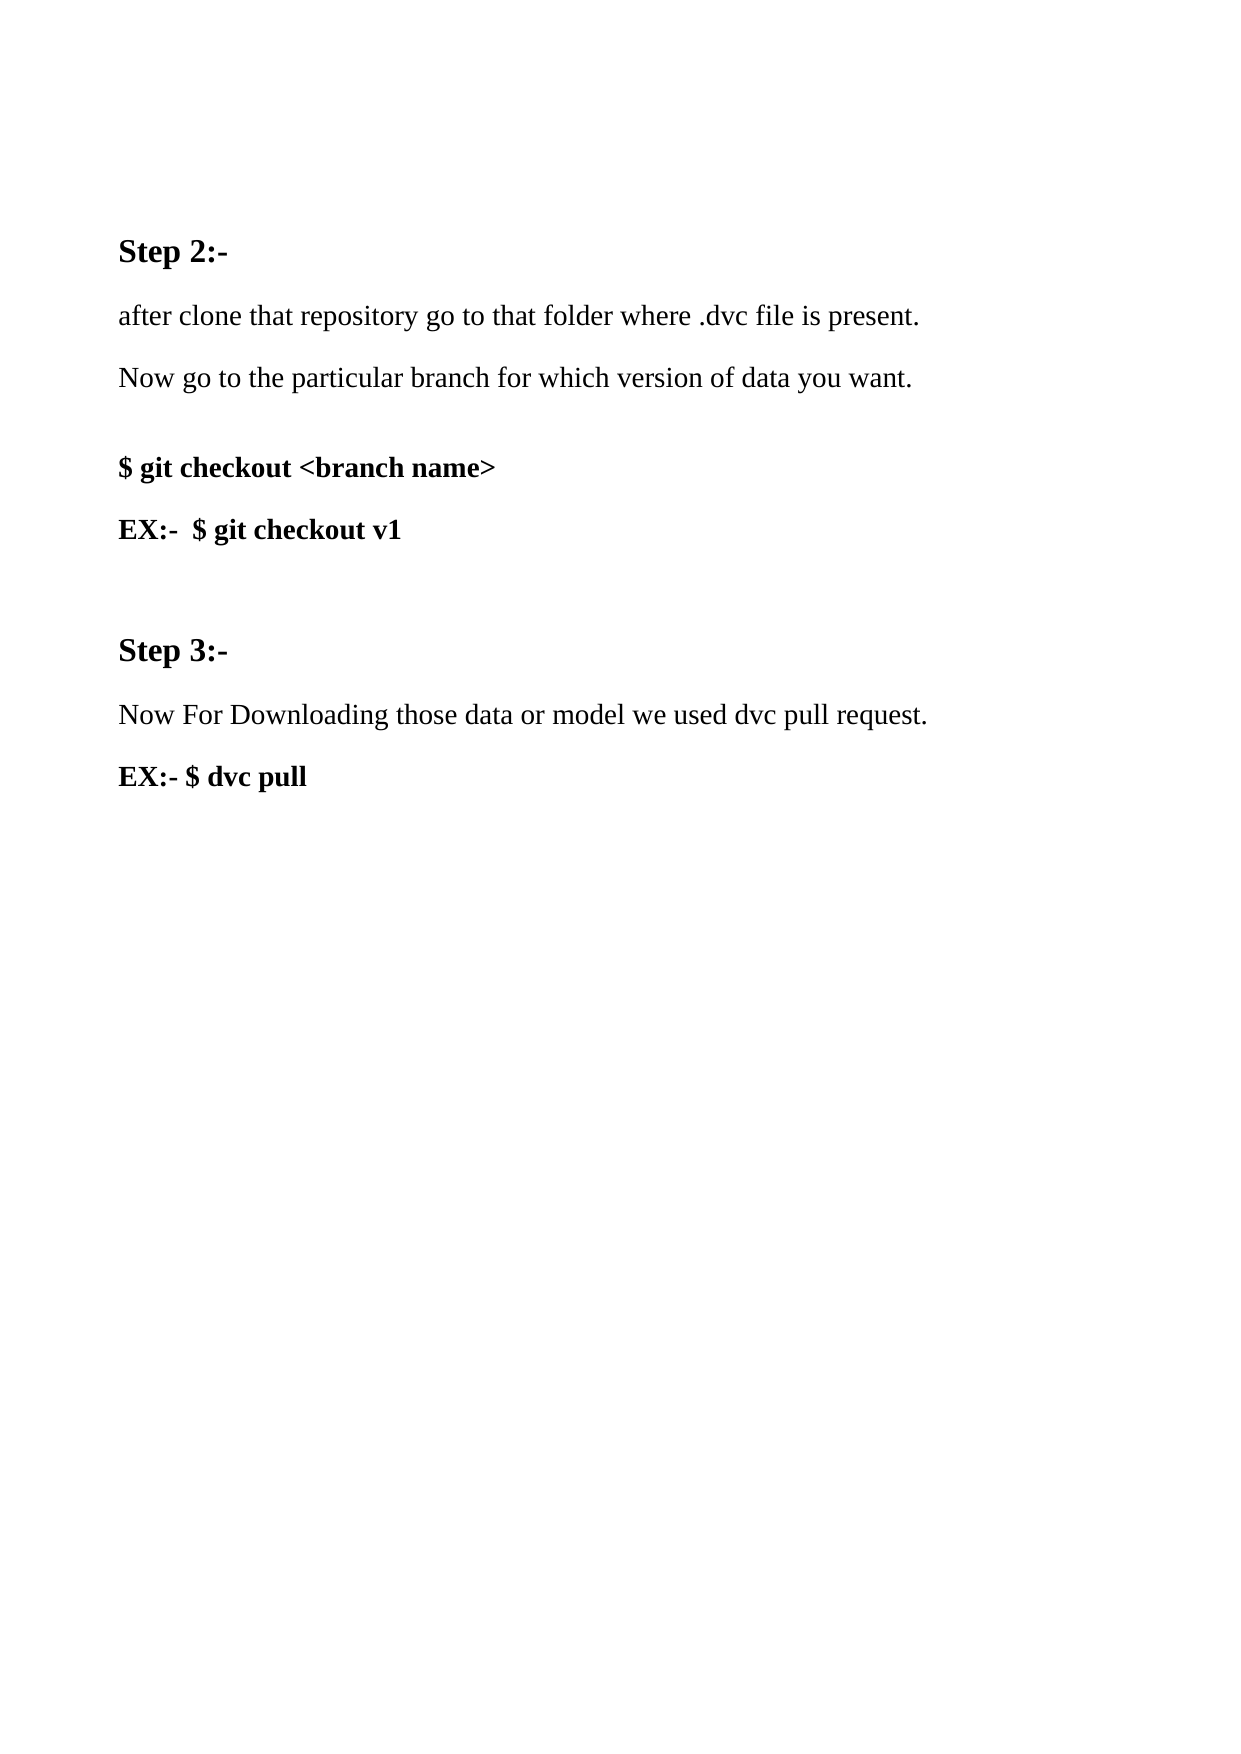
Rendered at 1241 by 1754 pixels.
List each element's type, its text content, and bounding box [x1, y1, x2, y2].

text Now go to the particular branch for which version of data you want. [118, 360, 1122, 393]
text Step 2:- [118, 231, 1122, 270]
text Step 3:- [118, 631, 1122, 669]
text Now For Downloading those data or model we used dvc pull request. [118, 697, 1122, 731]
text $ git checkout <branch name> [118, 450, 1122, 484]
text EX:- $ dvc pull [118, 759, 1122, 793]
text after clone that repository go to that folder where .dvc file is present. [118, 298, 1122, 332]
text EX:- $ git checkout v1 [118, 512, 1122, 546]
